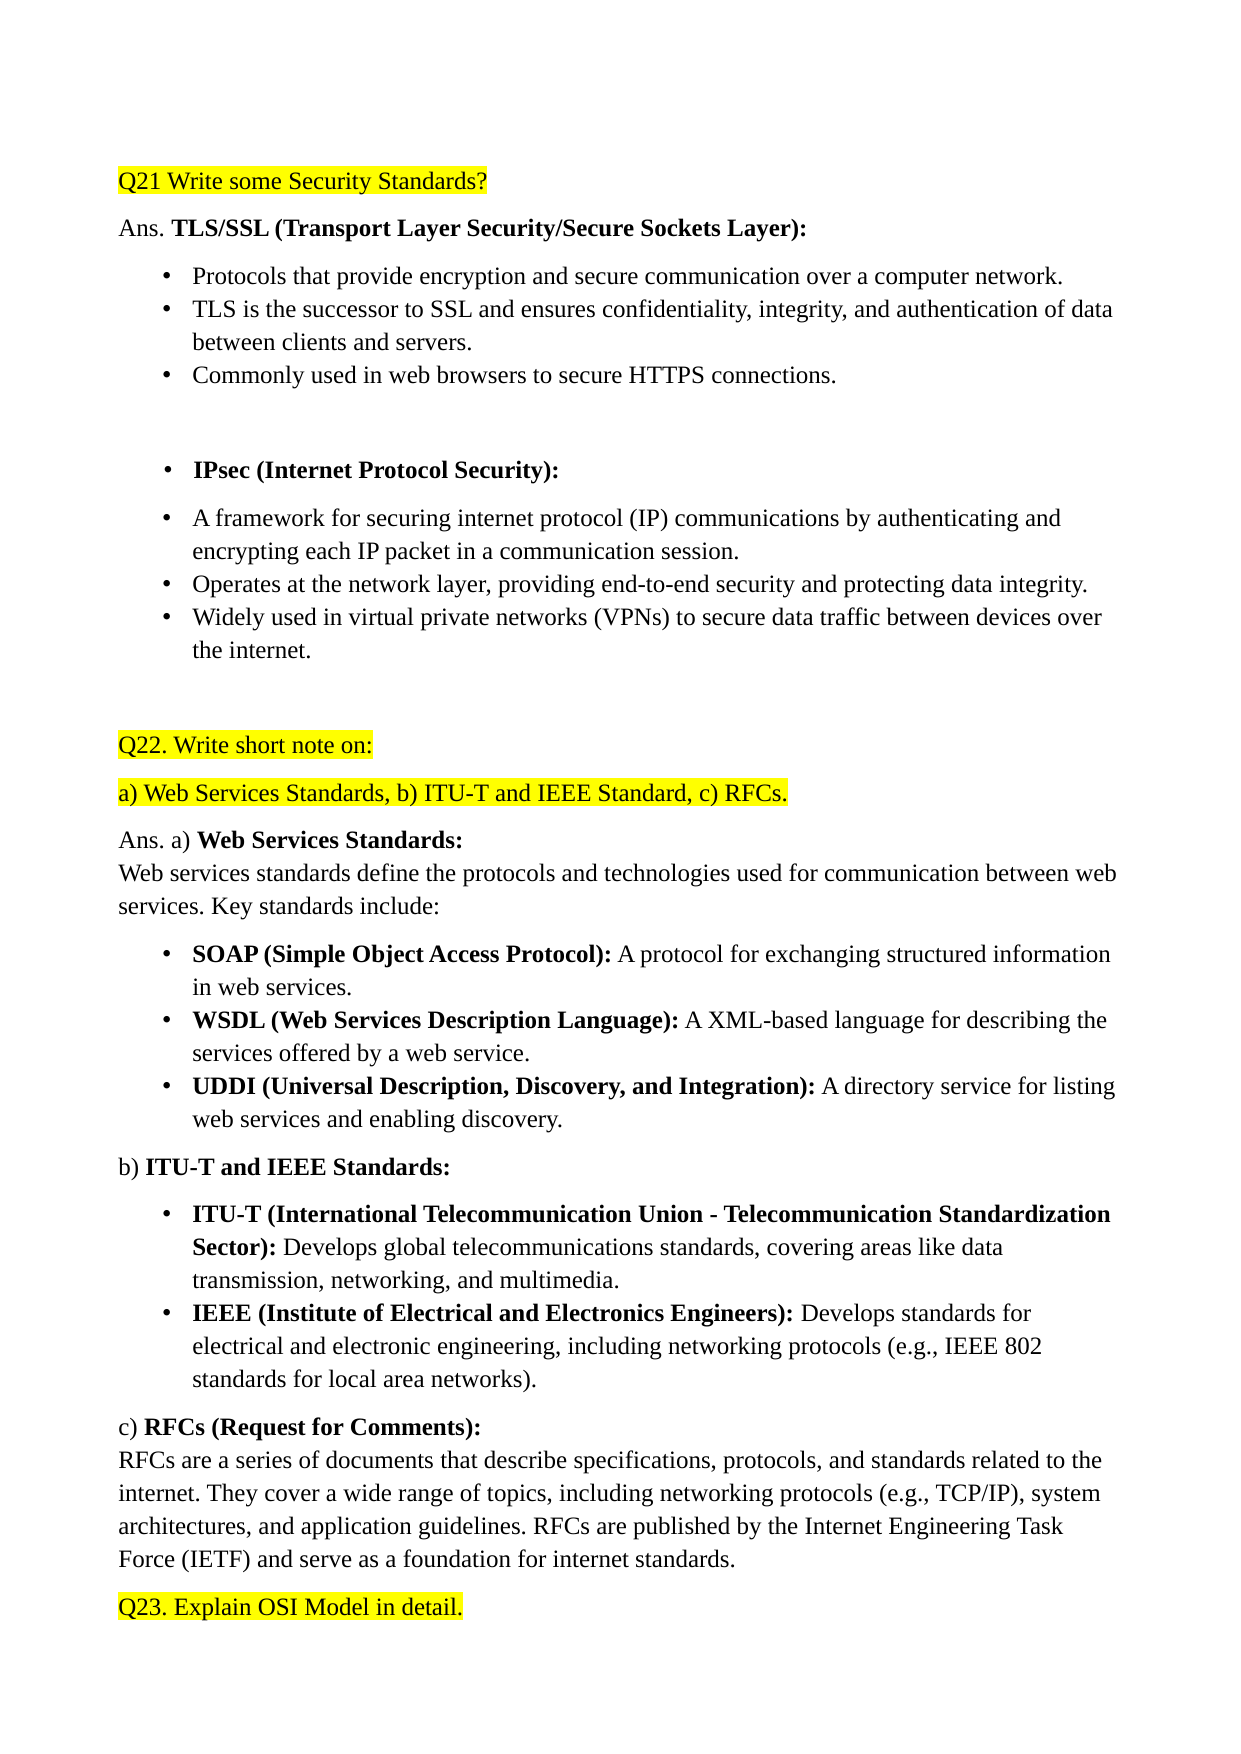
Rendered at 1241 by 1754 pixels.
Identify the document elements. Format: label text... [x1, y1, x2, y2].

list UDDI (Universal Description, Discovery, and Integration): A directory service for listing web services and enabling discovery. [162, 1071, 1122, 1133]
list Operates at the network layer, providing end-to-end security and protecting data integrity. [162, 569, 1122, 598]
text Ans. a) Web Services Standards: Web services standards define the protocols and technologies used for communication between web services. Key standards include: [118, 825, 1122, 920]
list TLS is the successor to SSL and ensures confidentiality, integrity, and authentication of data between clients and servers. [162, 294, 1122, 356]
text b) ITU-T and IEEE Standards: [118, 1152, 1122, 1180]
list Widely used in virtual private networks (VPNs) to secure data traffic between devices over the internet. [162, 602, 1122, 664]
list Commonly used in web browsers to secure HTTPS connections. [162, 360, 1122, 389]
text Q22. Write short note on: [118, 730, 1122, 759]
list WSDL (Web Services Description Language): A XML-based language for describing the services offered by a web service. [162, 1005, 1122, 1067]
text Q23. Explain OSI Model in detail. [118, 1592, 1122, 1620]
text Q21 Write some Security Standards? [118, 166, 1122, 194]
list IEEE (Institute of Electrical and Electronics Engineers): Develops standards for electrical and electronic engineering, including networking protocols (e.g., IEEE 802 standards for local area networks). [162, 1298, 1122, 1393]
list Protocols that provide encryption and secure communication over a computer network. [162, 261, 1122, 290]
list IPsec (Internet Protocol Security): [164, 455, 1122, 484]
text Ans. TLS/SSL (Transport Layer Security/Secure Sockets Layer): [118, 213, 1122, 242]
text c) RFCs (Request for Comments): RFCs are a series of documents that describe specifications, protocols, and standards related to the internet. They cover a wide range of topics, including networking protocols (e.g., TCP/IP), system architectures, and application guidelines. RFCs are published by the Internet Engineering Task Force (IETF) and serve as a foundation for internet standards. [118, 1412, 1122, 1573]
text a) Web Services Standards, b) ITU-T and IEEE Standard, c) RFCs. [118, 778, 1122, 806]
list SOAP (Simple Object Access Protocol): A protocol for exchanging structured information in web services. [162, 939, 1122, 1001]
list ITU-T (International Telecommunication Union - Telecommunication Standardization Sector): Develops global telecommunications standards, covering areas like data transmission, networking, and multimedia. [162, 1199, 1122, 1294]
list A framework for securing internet protocol (IP) communications by authenticating and encrypting each IP packet in a communication session. [162, 503, 1122, 564]
